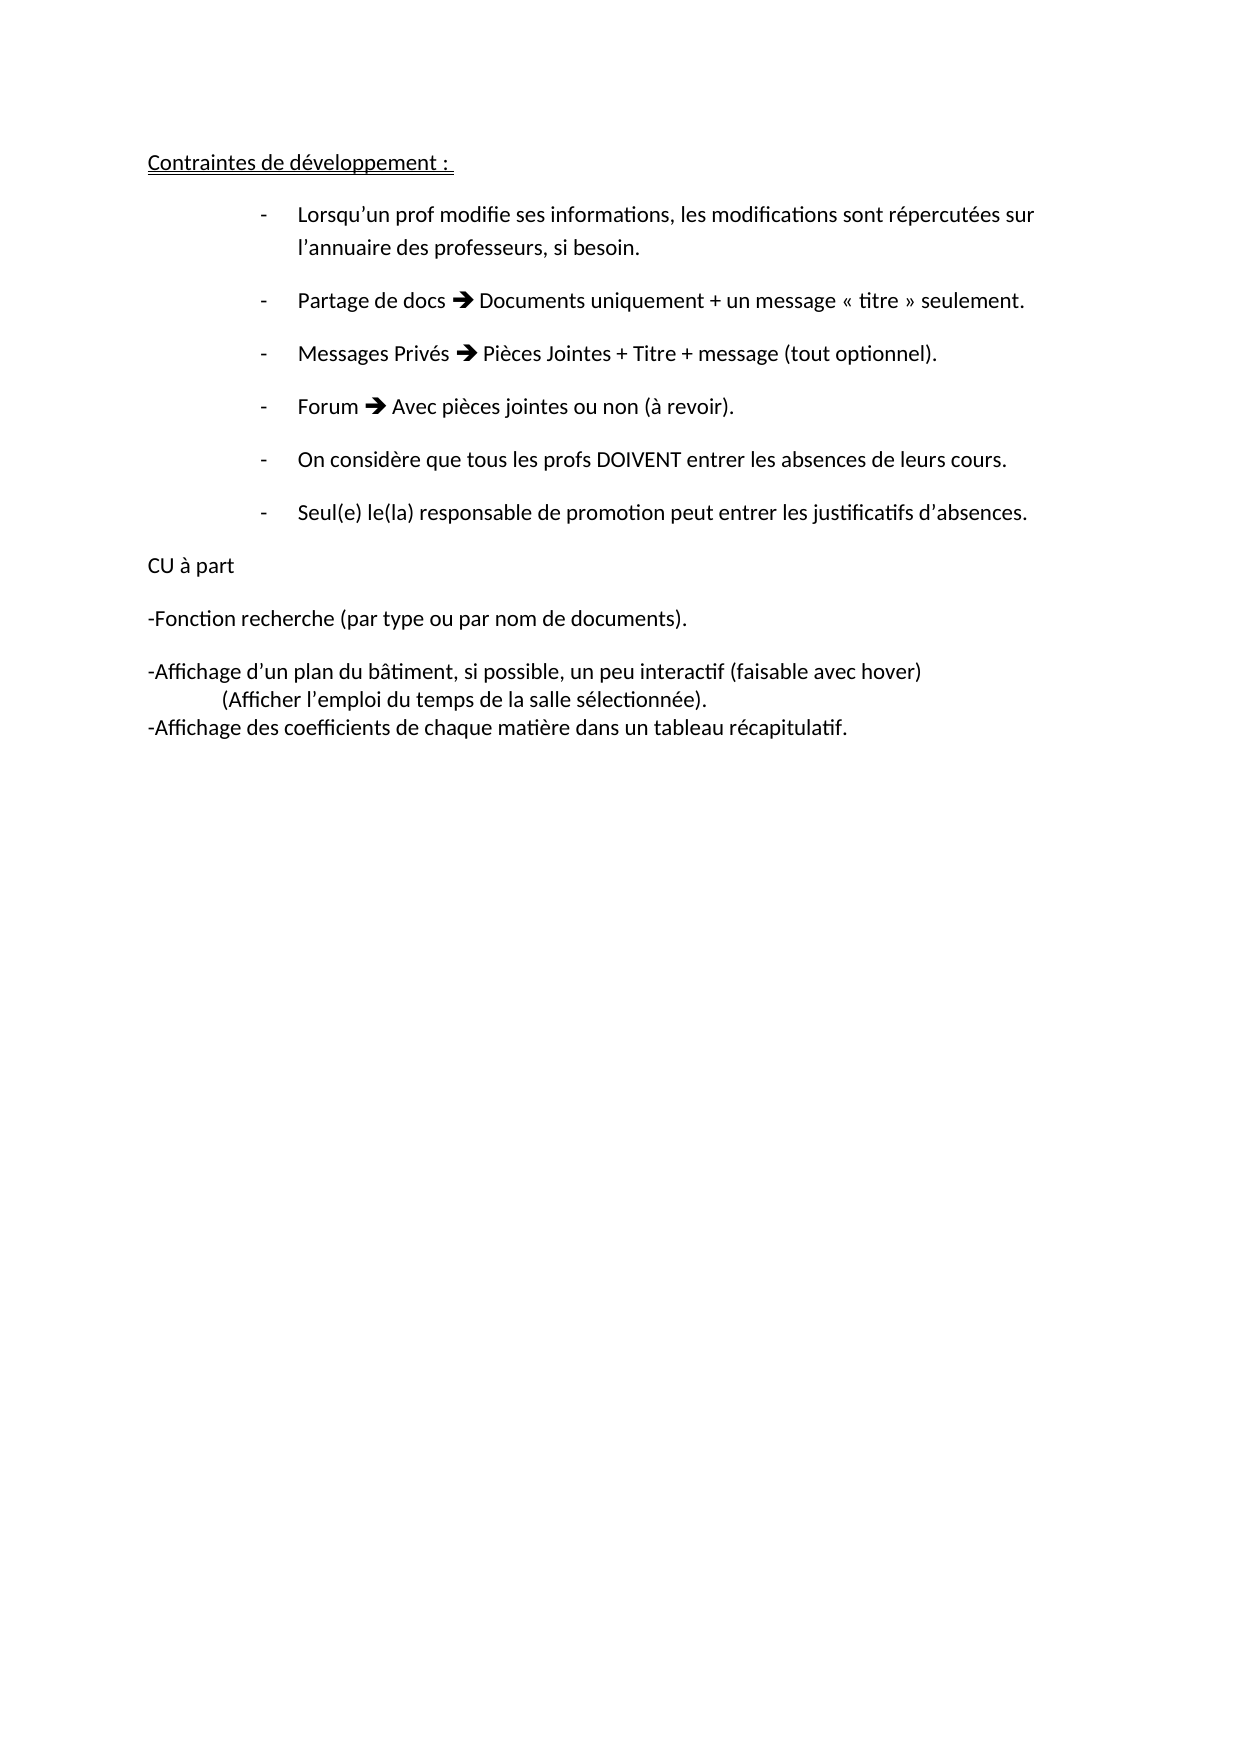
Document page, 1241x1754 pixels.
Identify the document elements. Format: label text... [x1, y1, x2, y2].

list Lorsqu’un prof modifie ses informations, les modifications sont répercutées sur l’annuaire des professeurs, si besoin. [260, 201, 1093, 261]
text Contraintes de développement : [148, 148, 1093, 176]
list On considère que tous les profs DOIVENT entrer les absences de leurs cours. [260, 445, 1093, 473]
list Forum  Avec pièces jointes ou non (à revoir). [260, 392, 1093, 420]
text -Fonction recherche (par type ou par nom de documents). [148, 604, 1093, 632]
list Messages Privés  Pièces Jointes + Titre + message (tout optionnel). [260, 339, 1093, 367]
text -Affichage d’un plan du bâtiment, si possible, un peu interactif (faisable avec hover) [148, 657, 1093, 685]
text CU à part [148, 551, 1093, 579]
text (Afficher l’emploi du temps de la salle sélectionnée). [148, 685, 1093, 713]
list Partage de docs  Documents uniquement + un message « titre » seulement. [260, 286, 1093, 314]
list Seul(e) le(la) responsable de promotion peut entrer les justificatifs d’absences. [260, 498, 1093, 526]
text -Affichage des coefficients de chaque matière dans un tableau récapitulatif. [148, 713, 1093, 741]
